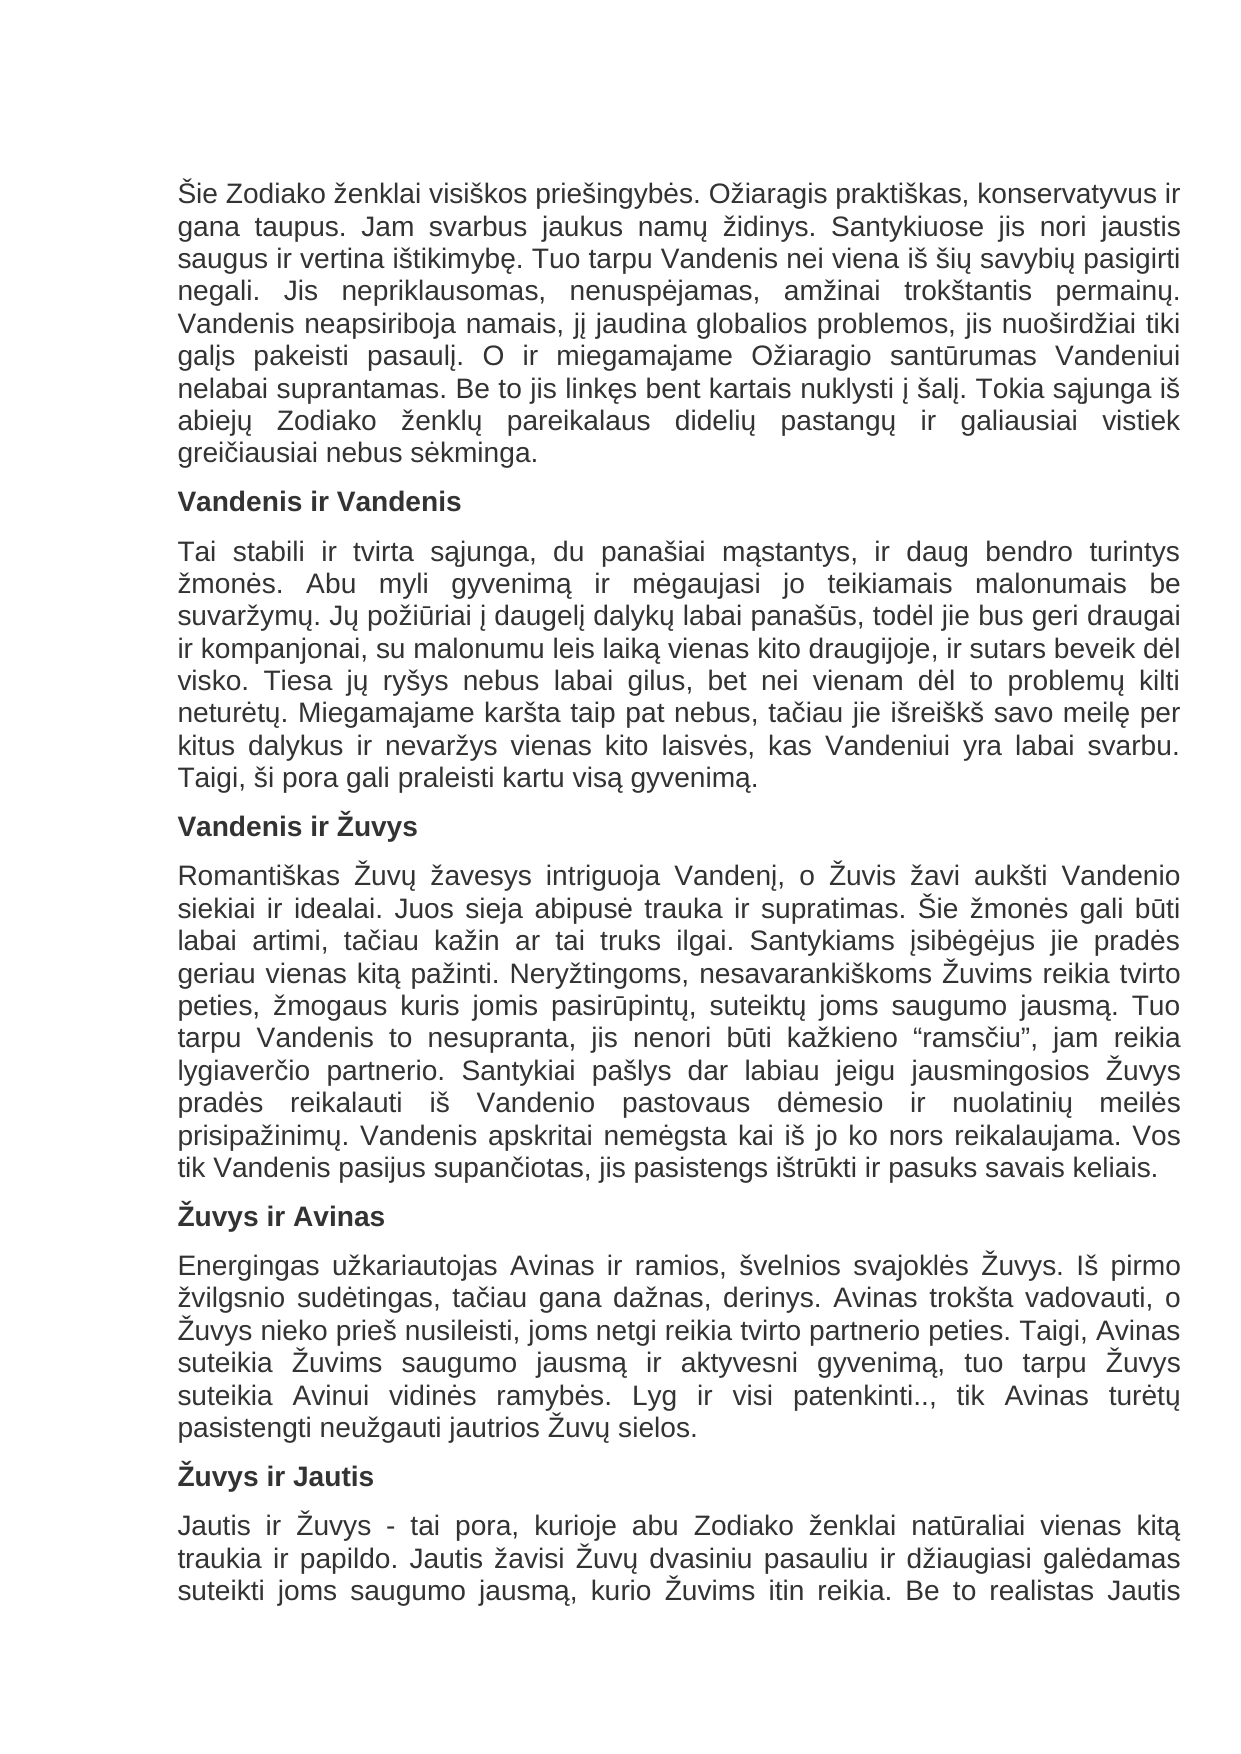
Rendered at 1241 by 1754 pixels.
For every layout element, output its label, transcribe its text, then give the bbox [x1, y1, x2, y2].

text Vandenis ir Žuvys [177, 810, 1181, 843]
text Vandenis ir Vandenis [177, 485, 1181, 518]
text Jautis ir Žuvys - tai pora, kurioje abu Zodiako ženklai natūraliai vienas kitą traukia ir papildo. Jautis žavisi Žuvų dvasiniu pasauliu ir džiaugiasi galėdamas suteikti joms saugumo jausmą, kurio Žuvims itin reikia. Be to realistas Jautis [177, 1509, 1181, 1606]
text Energingas užkariautojas Avinas ir ramios, švelnios svajoklės Žuvys. Iš pirmo žvilgsnio sudėtingas, tačiau gana dažnas, derinys. Avinas trokšta vadovauti, o Žuvys nieko prieš nusileisti, joms netgi reikia tvirto partnerio peties. Taigi, Avinas suteikia Žuvims saugumo jausmą ir aktyvesni gyvenimą, tuo tarpu Žuvys suteikia Avinui vidinės ramybės. Lyg ir visi patenkinti.., tik Avinas turėtų pasistengti neužgauti jautrios Žuvų sielos. [177, 1249, 1181, 1443]
text Tai stabili ir tvirta sąjunga, du panašiai mąstantys, ir daug bendro turintys žmonės. Abu myli gyvenimą ir mėgaujasi jo teikiamais malonumais be suvaržymų. Jų požiūriai į daugelį dalykų labai panašūs, todėl jie bus geri draugai ir kompanjonai, su malonumu leis laiką vienas kito draugijoje, ir sutars beveik dėl visko. Tiesa jų ryšys nebus labai gilus, bet nei vienam dėl to problemų kilti neturėtų. Miegamajame karšta taip pat nebus, tačiau jie išreiškš savo meilę per kitus dalykus ir nevaržys vienas kito laisvės, kas Vandeniui yra labai svarbu. Taigi, ši pora gali praleisti kartu visą gyvenimą. [177, 534, 1181, 794]
text Šie Zodiako ženklai visiškos priešingybės. Ožiaragis praktiškas, konservatyvus ir gana taupus. Jam svarbus jaukus namų židinys. Santykiuose jis nori jaustis saugus ir vertina ištikimybę. Tuo tarpu Vandenis nei viena iš šių savybių pasigirti negali. Jis nepriklausomas, nenuspėjamas, amžinai trokštantis permainų. Vandenis neapsiriboja namais, jį jaudina globalios problemos, jis nuoširdžiai tiki galįs pakeisti pasaulį. O ir miegamajame Ožiaragio santūrumas Vandeniui nelabai suprantamas. Be to jis linkęs bent kartais nuklysti į šalį. Tokia sąjunga iš abiejų Zodiako ženklų pareikalaus didelių pastangų ir galiausiai vistiek greičiausiai nebus sėkminga. [177, 177, 1181, 469]
text Žuvys ir Jautis [177, 1460, 1181, 1492]
text Žuvys ir Avinas [177, 1200, 1181, 1232]
text Romantiškas Žuvų žavesys intriguoja Vandenį, o Žuvis žavi aukšti Vandenio siekiai ir idealai. Juos sieja abipusė trauka ir supratimas. Šie žmonės gali būti labai artimi, tačiau kažin ar tai truks ilgai. Santykiams įsibėgėjus jie pradės geriau vienas kitą pažinti. Neryžtingoms, nesavarankiškoms Žuvims reikia tvirto peties, žmogaus kuris jomis pasirūpintų, suteiktų joms saugumo jausmą. Tuo tarpu Vandenis to nesupranta, jis nenori būti kažkieno “ramsčiu”, jam reikia lygiaverčio partnerio. Santykiai pašlys dar labiau jeigu jausmingosios Žuvys pradės reikalauti iš Vandenio pastovaus dėmesio ir nuolatinių meilės prisipažinimų. Vandenis apskritai nemėgsta kai iš jo ko nors reikalaujama. Vos tik Vandenis pasijus supančiotas, jis pasistengs ištrūkti ir pasuks savais keliais. [177, 859, 1181, 1183]
